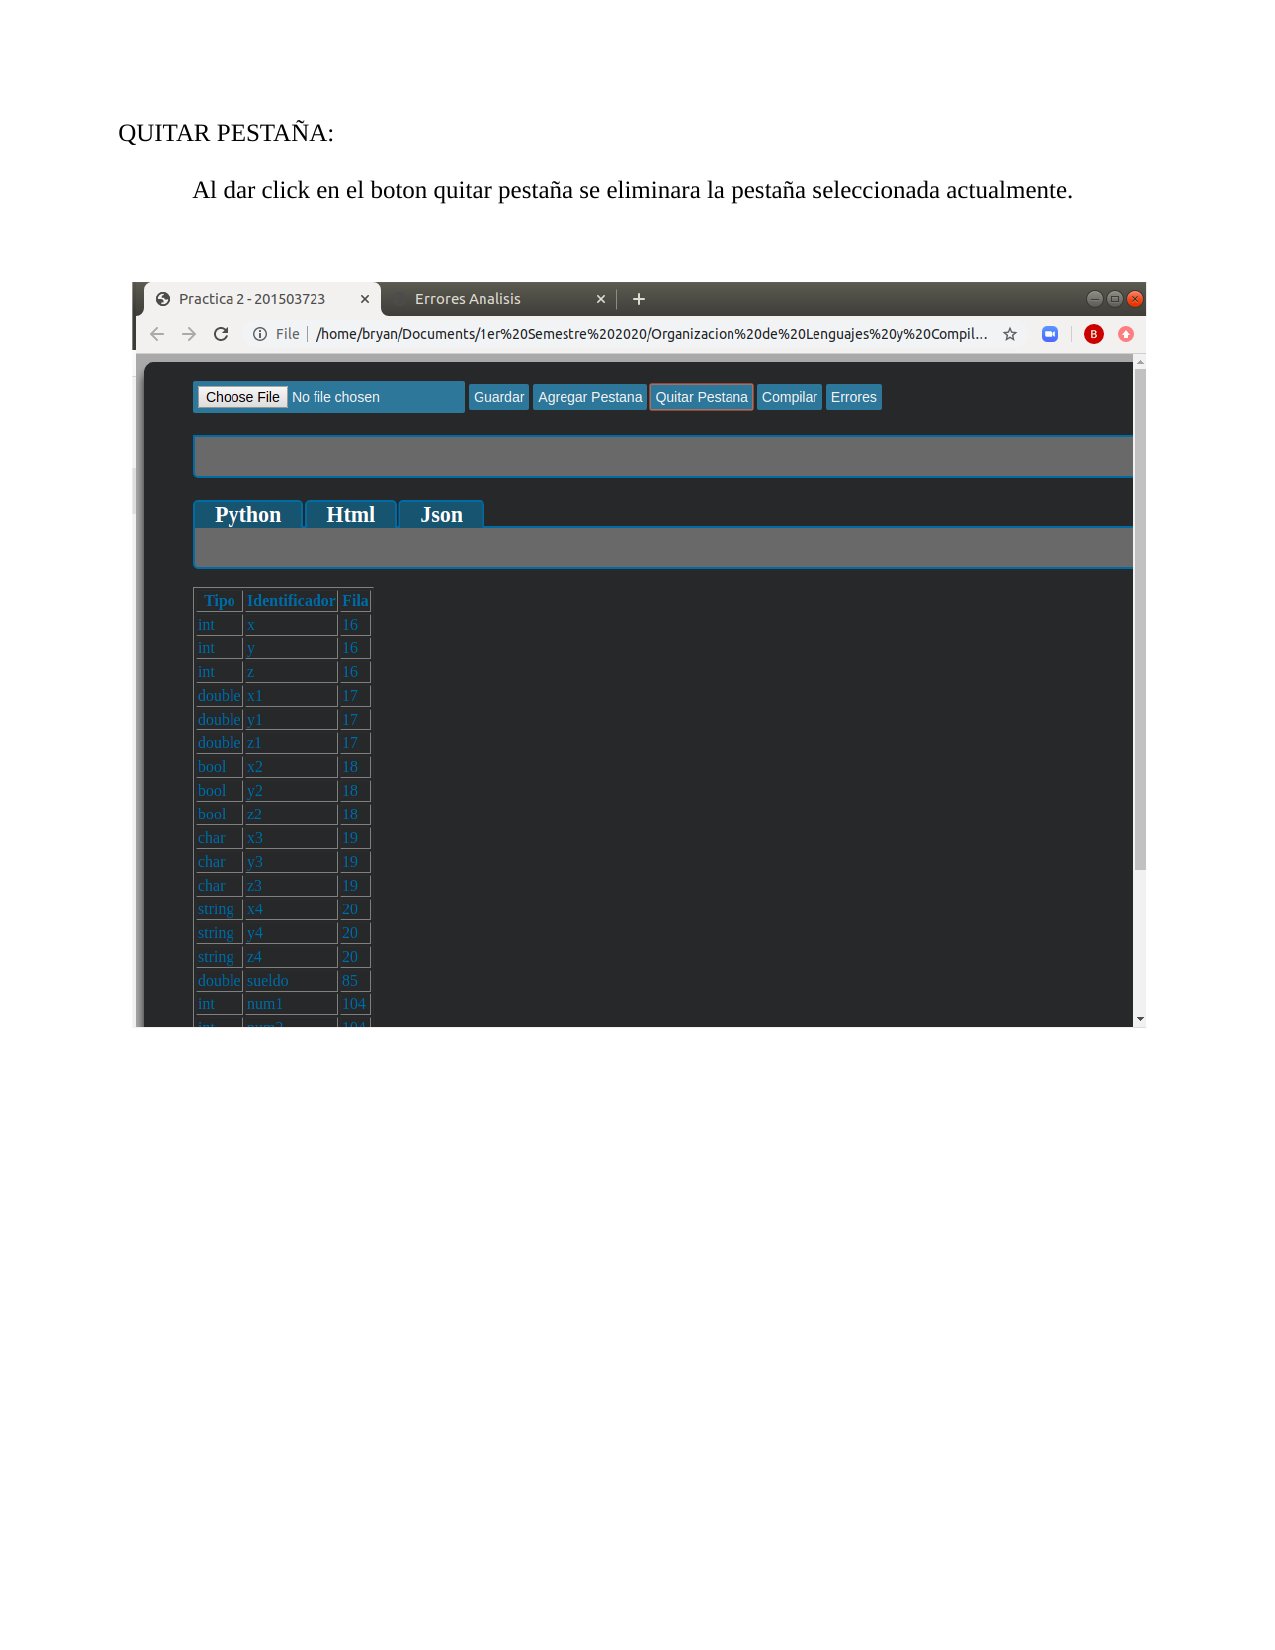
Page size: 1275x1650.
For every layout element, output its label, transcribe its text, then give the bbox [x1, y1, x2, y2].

text QUITAR PESTAÑA: [118, 118, 1157, 147]
text Al dar click en el boton quitar pestaña se eliminara la pestaña seleccionada actualmente. [118, 176, 1157, 204]
